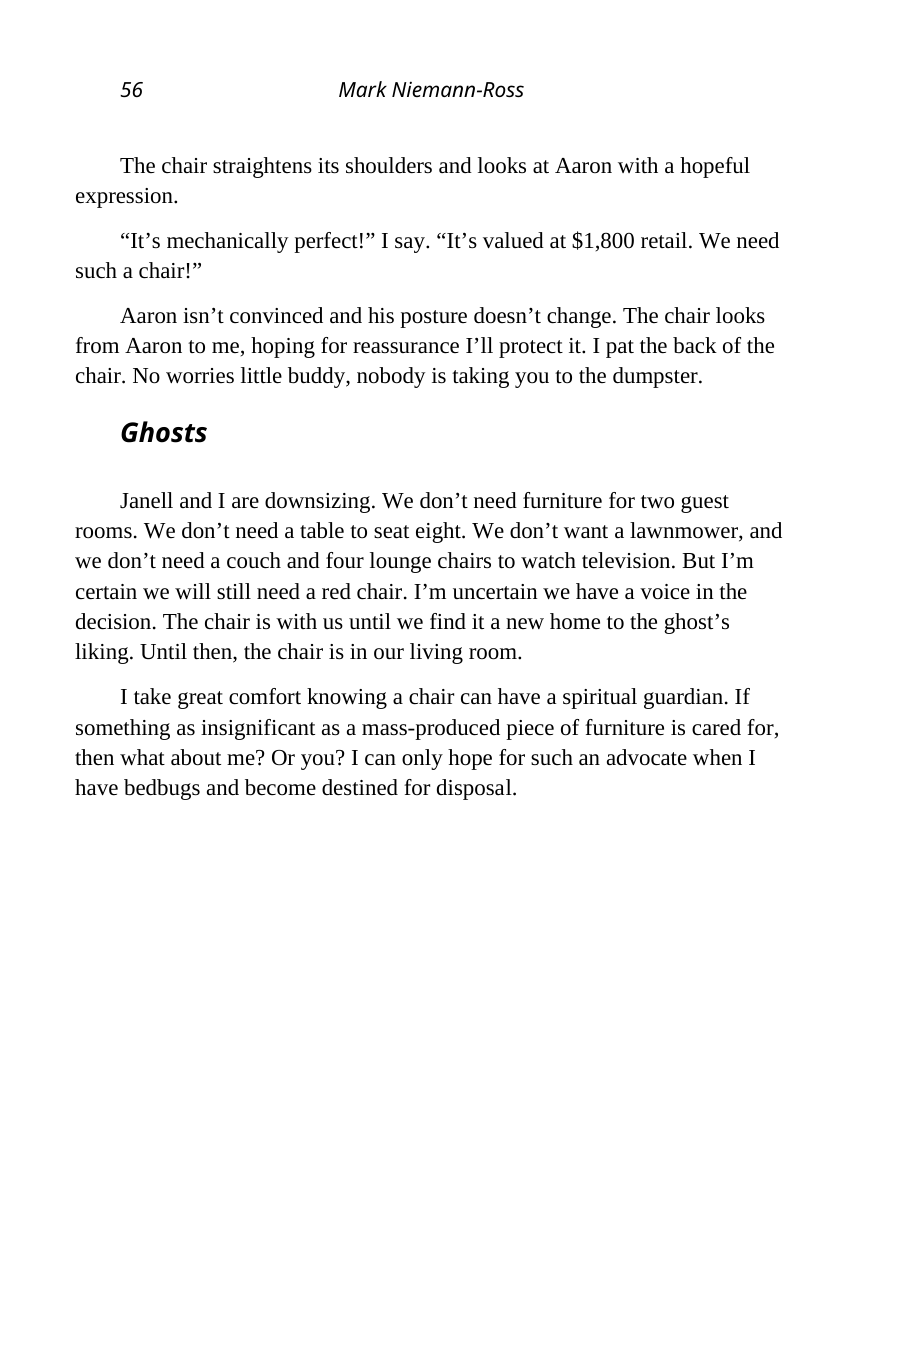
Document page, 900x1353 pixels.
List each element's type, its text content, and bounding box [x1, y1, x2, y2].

text The chair straightens its shoulders and looks at Aaron with a hopeful expression. [75, 152, 787, 208]
subtitle Ghosts [75, 413, 787, 450]
text “It’s mechanically perfect!” I say. “It’s valued at $1,800 retail. We need such a chair!” [75, 227, 787, 283]
text Aaron isn’t convinced and his posture doesn’t change. The chair looks from Aaron to me, hoping for reassurance I’ll protect it. I pat the back of the chair. No worries little buddy, nobody is taking you to the dumpster. [75, 302, 787, 389]
text Janell and I are downsizing. We don’t need furniture for two guest rooms. We don’t need a table to seat eight. We don’t want a lawnmower, and we don’t need a couch and four lounge chairs to watch television. But I’m certain we will still need a red chair. I’m uncertain we have a voice in the decision. The chair is with us until we find it a new home to the ghost’s liking. Until then, the chair is in our living room. [75, 487, 787, 664]
text I take great comfort knowing a chair can have a spiritual guardian. If something as insignificant as a mass-produced piece of furniture is cared for, then what about me? Or you? I can only hope for such an advocate when I have bedbugs and become destined for disposal. [75, 683, 787, 800]
